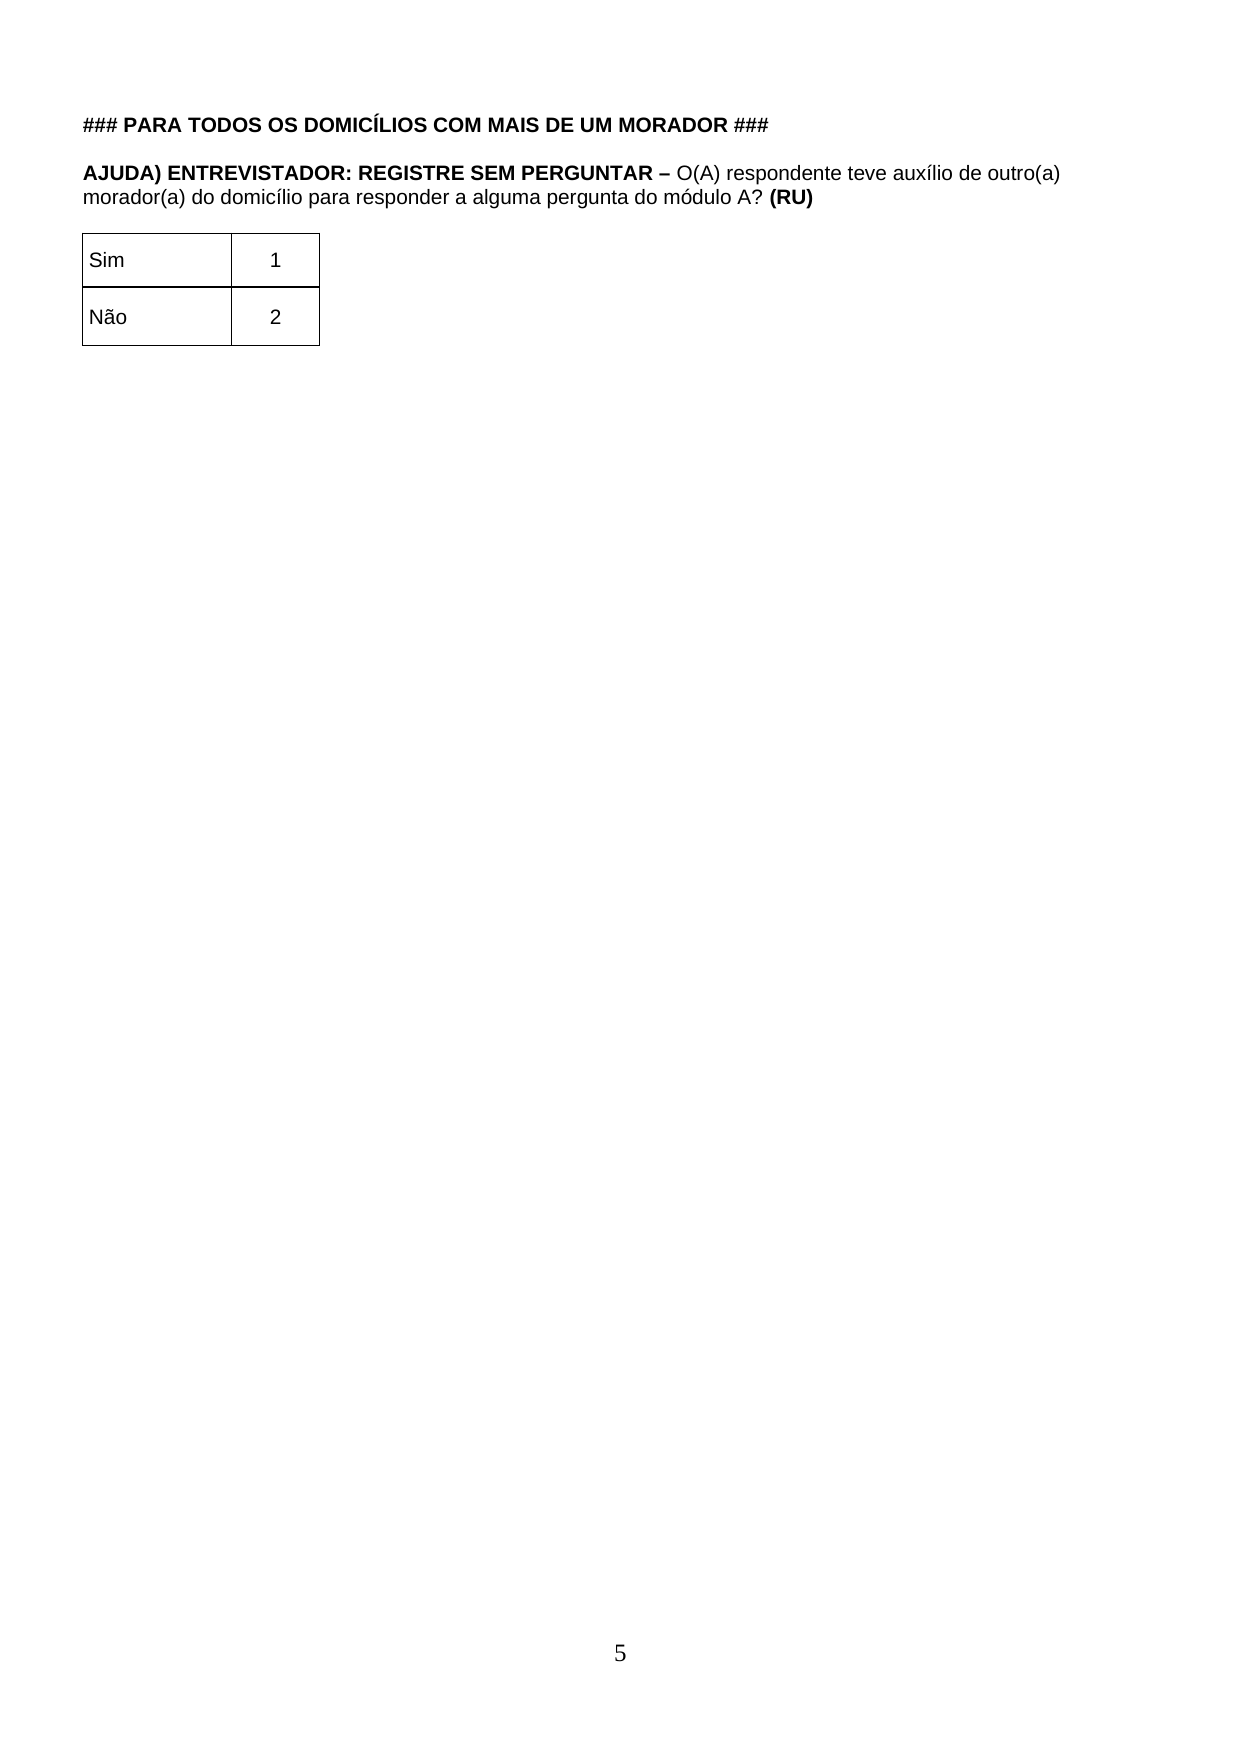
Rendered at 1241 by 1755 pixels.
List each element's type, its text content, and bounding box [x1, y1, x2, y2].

text ### PARA TODOS OS DOMICÍLIOS COM MAIS DE UM MORADOR ### [83, 113, 1158, 137]
table_header Sim [83, 234, 231, 286]
text AJUDA) ENTREVISTADOR: REGISTRE SEM PERGUNTAR – O(A) respondente teve auxílio de outro(a) morador(a) do domicílio para responder a alguma pergunta do módulo A? (RU) [83, 161, 1158, 208]
table_cell 2 [232, 288, 319, 345]
table_cell Não [83, 288, 231, 345]
table_header 1 [232, 234, 319, 286]
